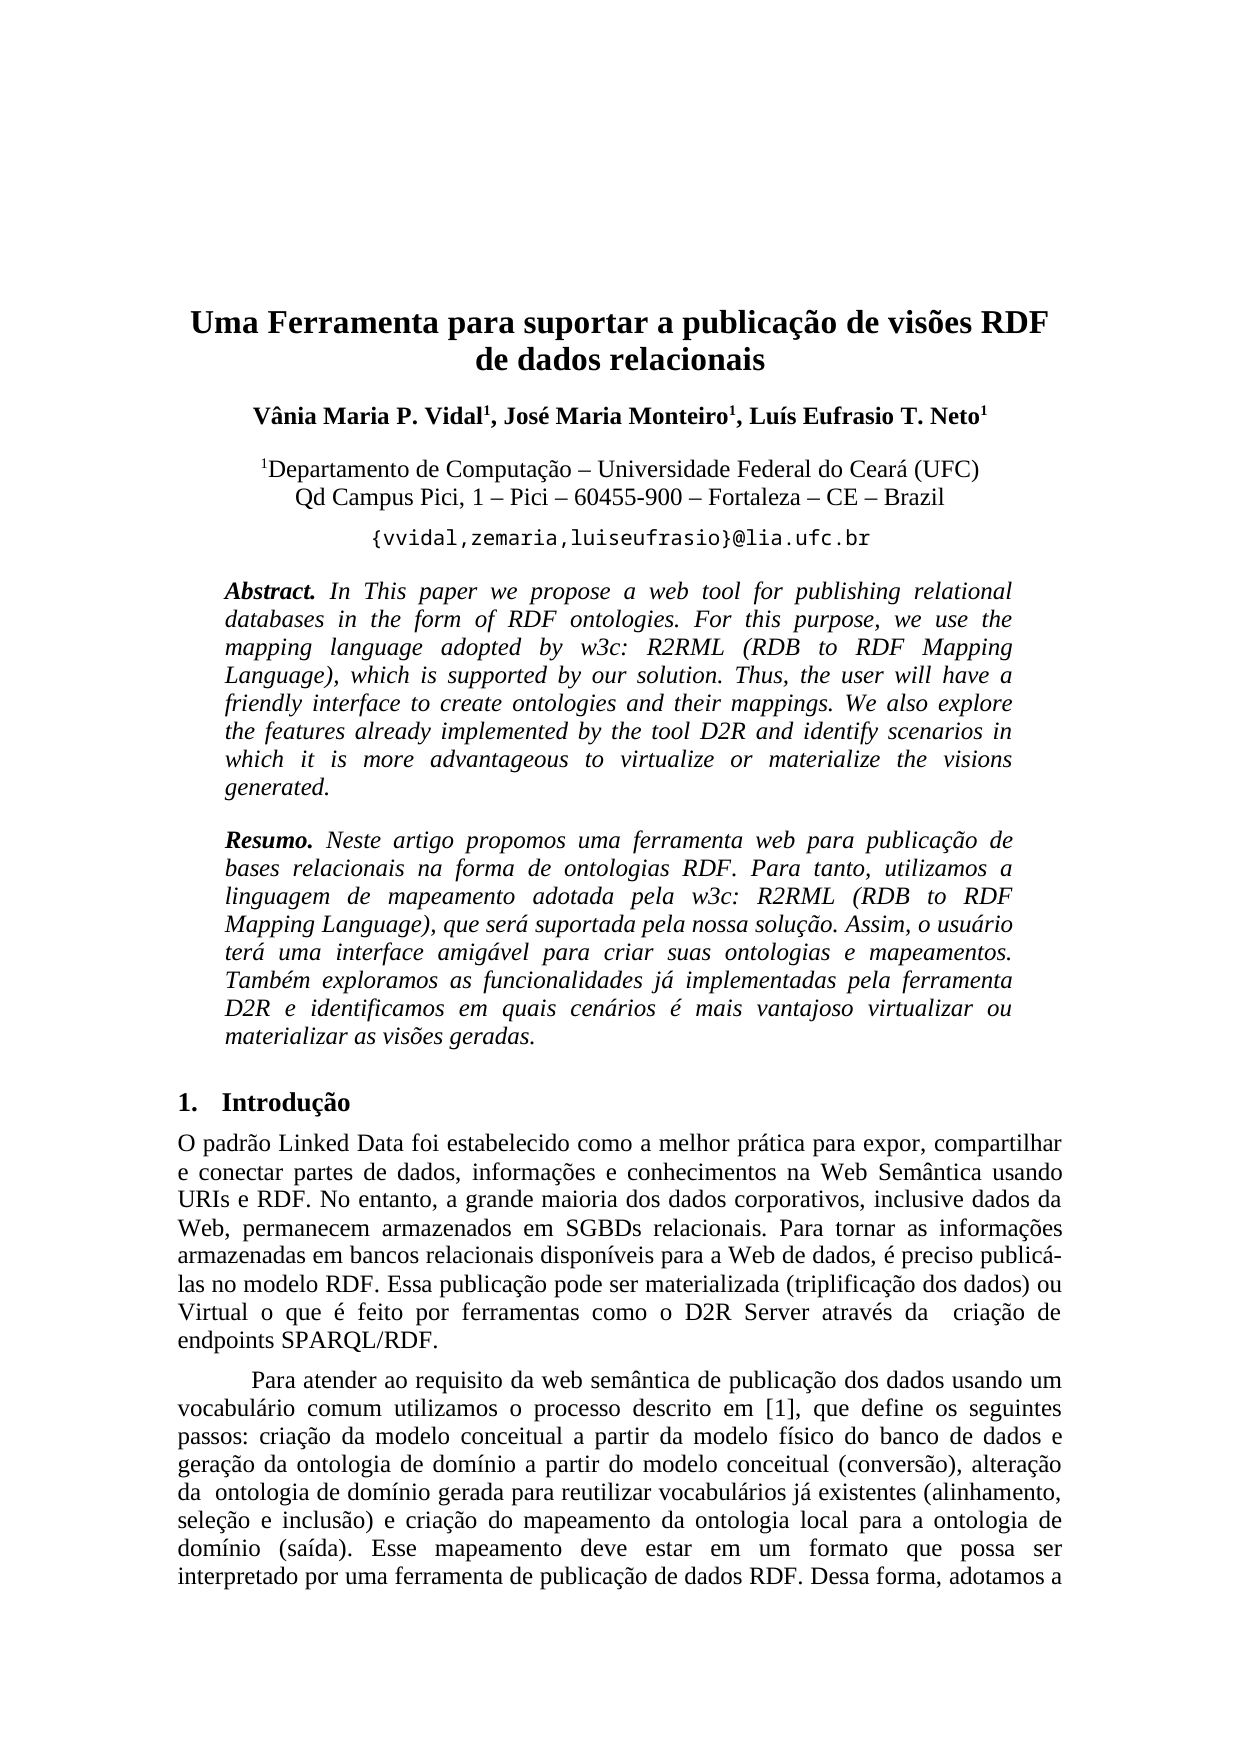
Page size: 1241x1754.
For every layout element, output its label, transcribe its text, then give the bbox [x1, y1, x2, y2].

text 1Departamento de Computação – Universidade Federal do Ceará (UFC) [177, 455, 1063, 483]
title Introdução [177, 1087, 1063, 1117]
text Para atender ao requisito da web semântica de publicação dos dados usando um vocabulário comum utilizamos o processo descrito em [1], que define os seguintes passos: criação da modelo conceitual a partir da modelo físico do banco de dados e geração da ontologia de domínio a partir do modelo conceitual (conversão), alteração da ontologia de domínio gerada para reutilizar vocabulários já existentes (alinhamento, seleção e inclusão) e criação do mapeamento da ontologia local para a ontologia de domínio (saída). Esse mapeamento deve estar em um formato que possa ser interpretado por uma ferramenta de publicação de dados RDF. Dessa forma, adotamos a [177, 1366, 1063, 1590]
text Qd Campus Pici, 1 – Pici – 60455-900 – Fortaleza – CE – Brazil [177, 483, 1063, 511]
text Vânia Maria P. Vidal1, José Maria Monteiro1, Luís Eufrasio T. Neto1 [177, 402, 1063, 430]
text {vvidal,zemaria,luiseufrasio}@lia.ufc.br [177, 523, 1063, 552]
text Resumo. Neste artigo propomos uma ferramenta web para publicação de bases relacionais na forma de ontologias RDF. Para tanto, utilizamos a linguagem de mapeamento adotada pela w3c: R2RML (RDB to RDF Mapping Language), que será suportada pela nossa solução. Assim, o usuário terá uma interface amigável para criar suas ontologias e mapeamentos. Também exploramos as funcionalidades já implementadas pela ferramenta D2R e identificamos em quais cenários é mais vantajoso virtualizar ou materializar as visões geradas. [224, 826, 1016, 1050]
text O padrão Linked Data foi estabelecido como a melhor prática para expor, compartilhar e conectar partes de dados, informações e conhecimentos na Web Semântica usando URIs e RDF. No entanto, a grande maioria dos dados corporativos, inclusive dados da Web, permanecem armazenados em SGBDs relacionais. Para tornar as informações armazenadas em bancos relacionais disponíveis para a Web de dados, é preciso publicá-las no modelo RDF. Essa publicação pode ser materializada (triplificação dos dados) ou Virtual o que é feito por ferramentas como o D2R Server através da criação de endpoints SPARQL/RDF. [177, 1129, 1063, 1353]
text Abstract. In This paper we propose a web tool for publishing relational databases in the form of RDF ontologies. For this purpose, we use the mapping language adopted by w3c: R2RML (RDB to RDF Mapping Language), which is supported by our solution. Thus, the user will have a friendly interface to create ontologies and their mappings. We also explore the features already implemented by the tool D2R and identify scenarios in which it is more advantageous to virtualize or materialize the visions generated. [224, 577, 1016, 801]
title Uma Ferramenta para suportar a publicação de visões RDF de dados relacionais [177, 303, 1063, 377]
